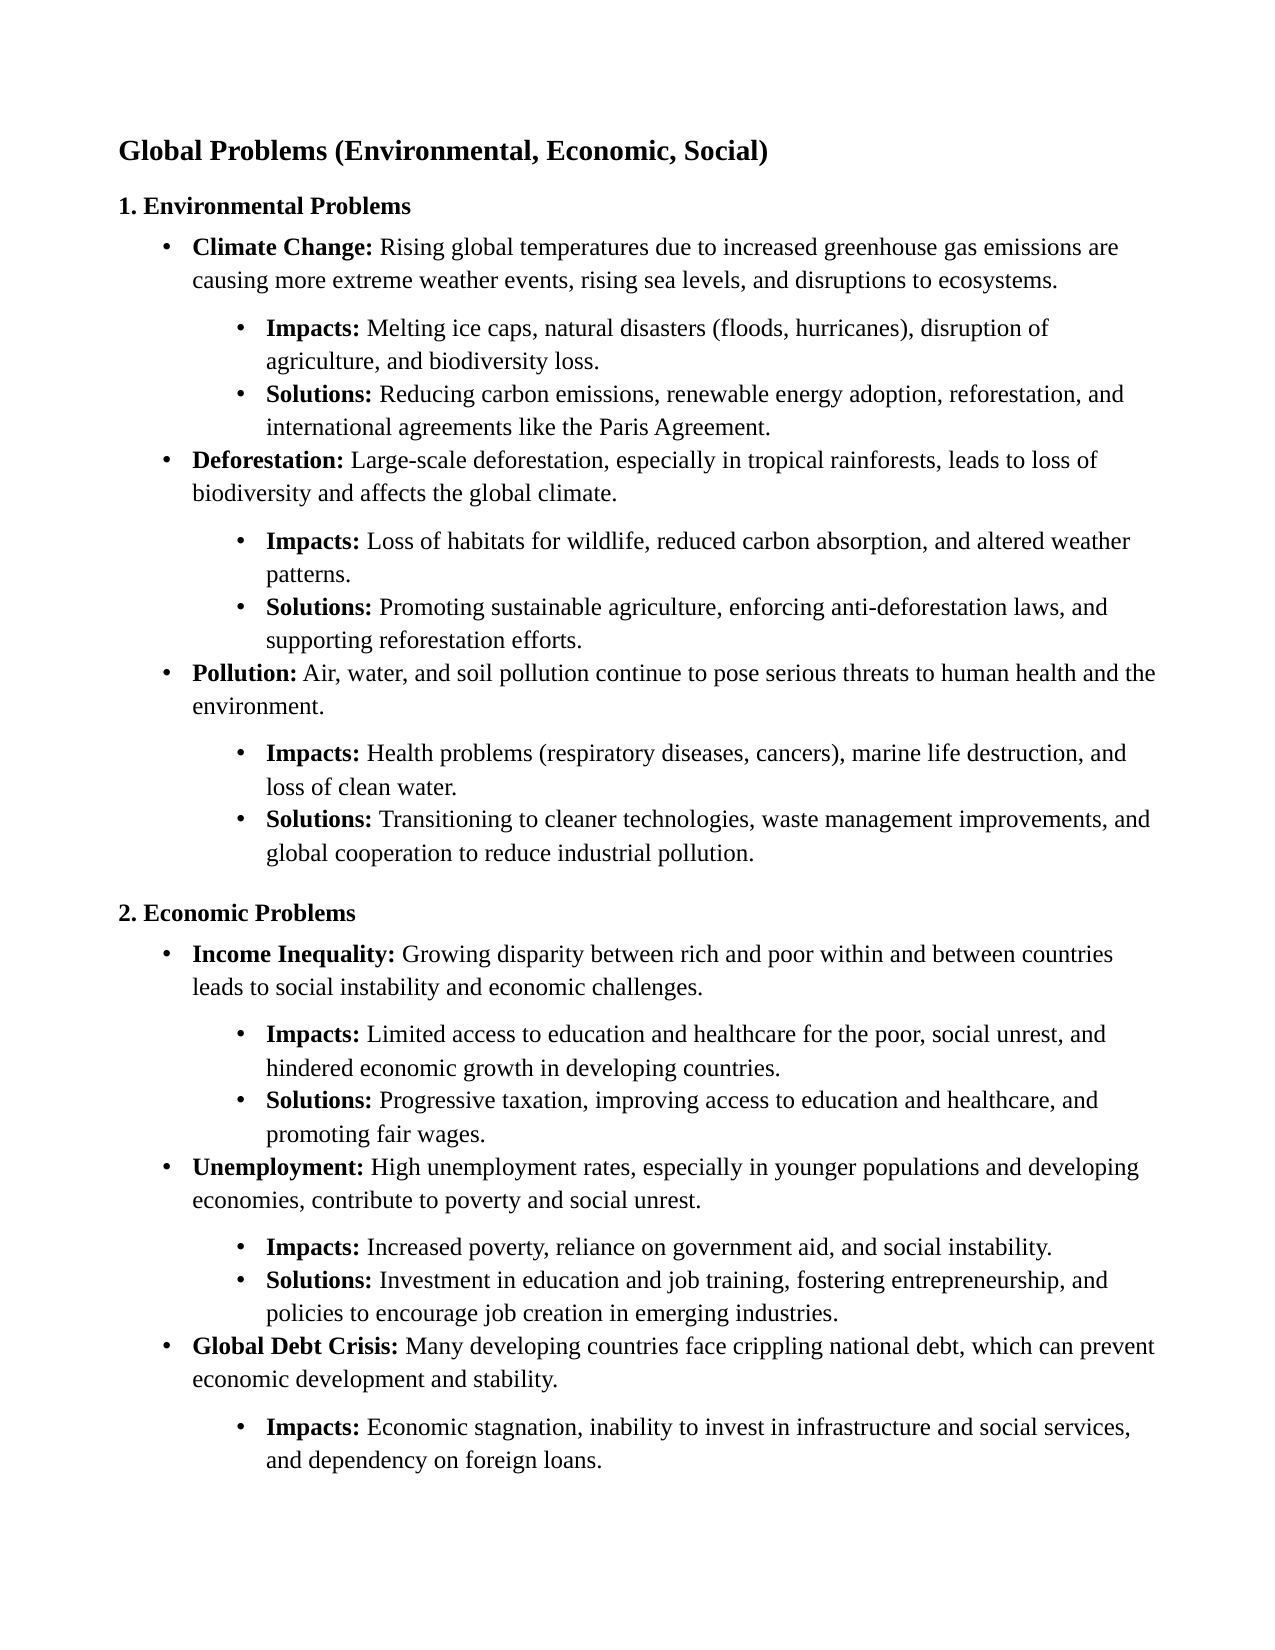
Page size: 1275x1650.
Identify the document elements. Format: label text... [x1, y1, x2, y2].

list Climate Change: Rising global temperatures due to increased greenhouse gas emissions are causing more extreme weather events, rising sea levels, and disruptions to ecosystems. [162, 232, 1157, 294]
list Pollution: Air, water, and soil pollution continue to pose serious threats to human health and the environment. [162, 658, 1157, 720]
subtitle 2. Economic Problems [118, 898, 1157, 926]
list Impacts: Melting ice caps, natural disasters (floods, hurricanes), disruption of agriculture, and biodiversity loss. [236, 313, 1157, 375]
list Impacts: Increased poverty, reliance on government aid, and social instability. [236, 1232, 1157, 1261]
list Solutions: Promoting sustainable agriculture, enforcing anti-deforestation laws, and supporting reforestation efforts. [236, 592, 1157, 654]
list Impacts: Economic stagnation, inability to invest in infrastructure and social services, and dependency on foreign loans. [236, 1412, 1157, 1474]
list Income Inequality: Growing disparity between rich and poor within and between countries leads to social instability and economic challenges. [162, 939, 1157, 1001]
list Solutions: Transitioning to cleaner technologies, waste management improvements, and global cooperation to reduce industrial pollution. [236, 804, 1157, 866]
list Impacts: Limited access to education and healthcare for the poor, social unrest, and hindered economic growth in developing countries. [236, 1019, 1157, 1081]
list Solutions: Reducing carbon emissions, renewable energy adoption, reforestation, and international agreements like the Paris Agreement. [236, 379, 1157, 441]
list Global Debt Crisis: Many developing countries face crippling national debt, which can prevent economic development and stability. [162, 1331, 1157, 1393]
subtitle 1. Environmental Problems [118, 191, 1157, 220]
list Impacts: Loss of habitats for wildlife, reduced carbon absorption, and altered weather patterns. [236, 526, 1157, 588]
subtitle Global Problems (Environmental, Economic, Social) [118, 133, 1157, 166]
list Solutions: Investment in education and job training, fostering entrepreneurship, and policies to encourage job creation in emerging industries. [236, 1265, 1157, 1327]
list Unemployment: High unemployment rates, especially in younger populations and developing economies, contribute to poverty and social unrest. [162, 1152, 1157, 1213]
list Impacts: Health problems (respiratory diseases, cancers), marine life destruction, and loss of clean water. [236, 738, 1157, 800]
list Deforestation: Large-scale deforestation, especially in tropical rainforests, leads to loss of biodiversity and affects the global climate. [162, 445, 1157, 507]
list Solutions: Progressive taxation, improving access to education and healthcare, and promoting fair wages. [236, 1086, 1157, 1147]
